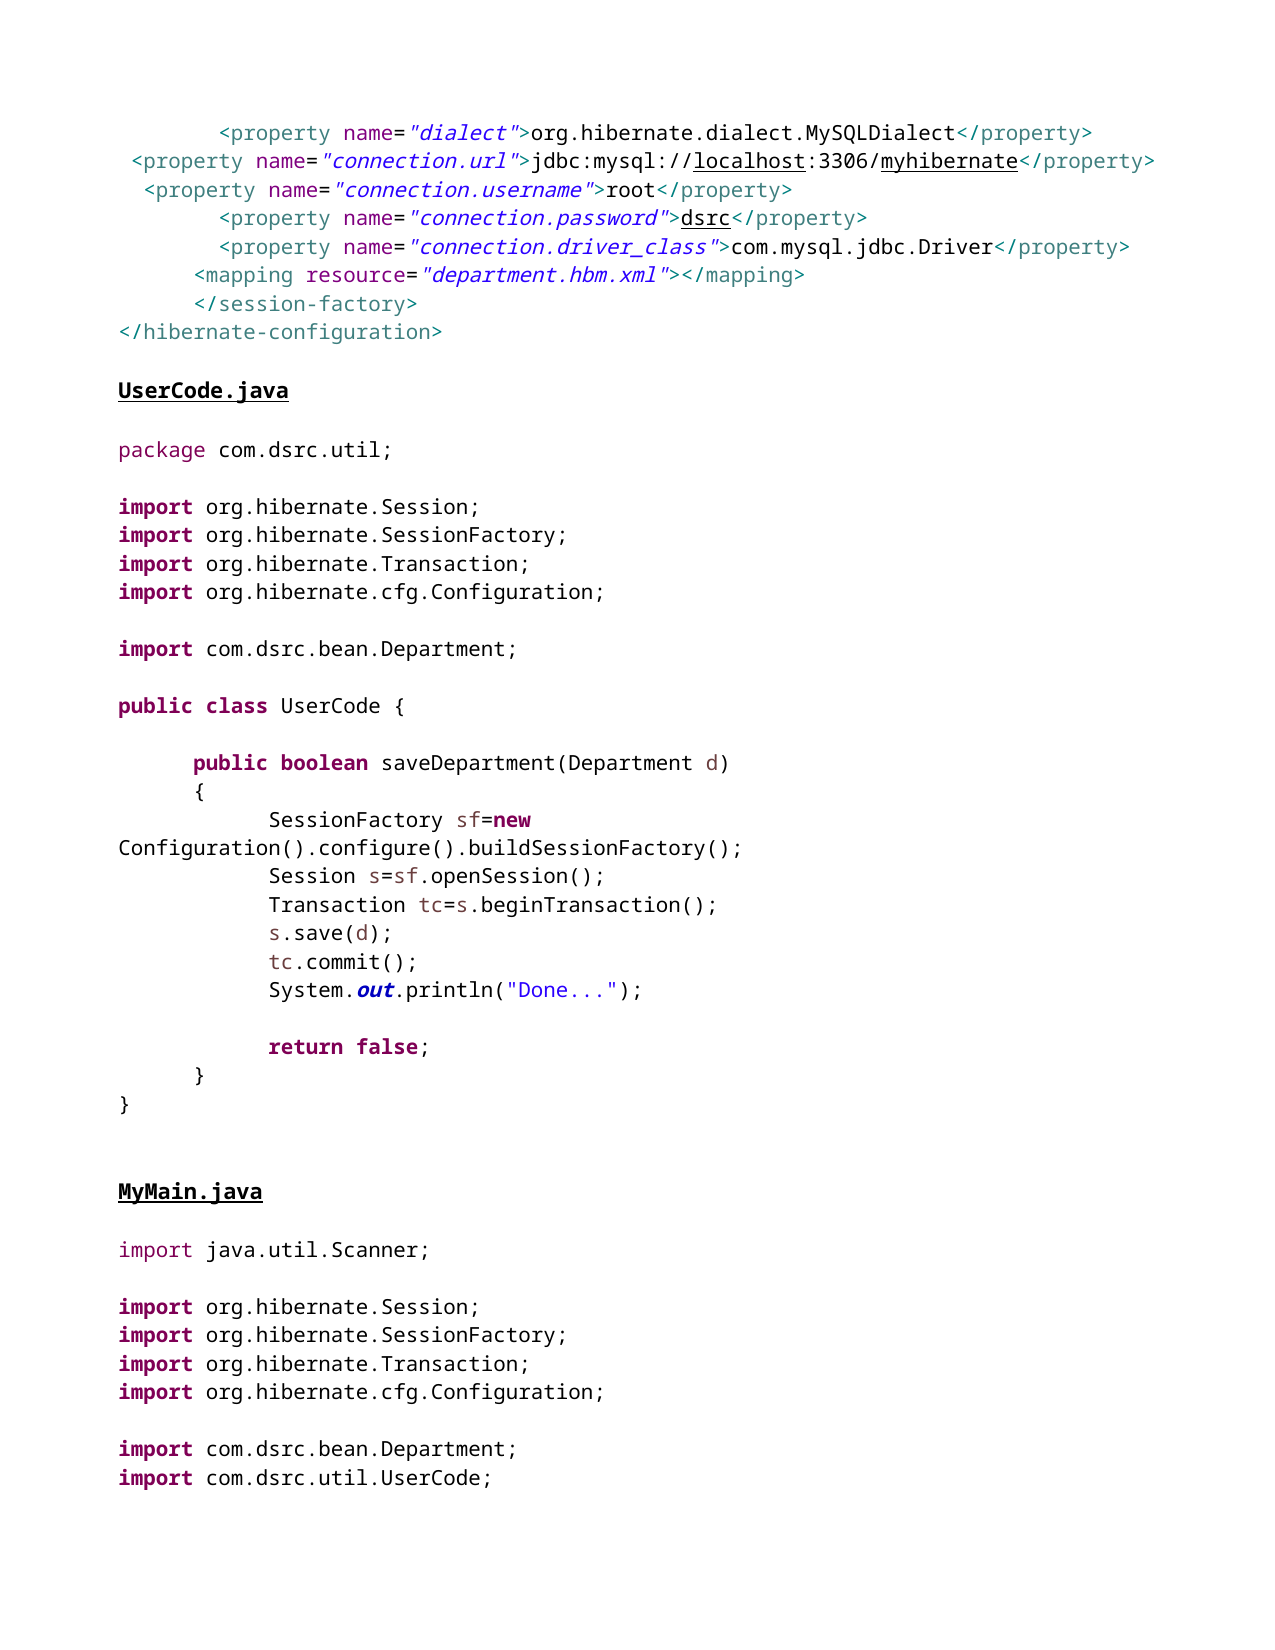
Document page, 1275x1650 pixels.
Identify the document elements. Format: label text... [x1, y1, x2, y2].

text import com.dsrc.bean.Department; [118, 1434, 1157, 1463]
text { [118, 776, 1157, 805]
text import org.hibernate.Session; [118, 1292, 1157, 1321]
text <property name="dialect">org.hibernate.dialect.MySQLDialect</property> [118, 118, 1157, 147]
text <mapping resource="department.hbm.xml"></mapping> [118, 260, 1157, 289]
text </hibernate-configuration> [118, 317, 1157, 346]
text Transaction tc=s.beginTransaction(); [118, 890, 1157, 918]
text tc.commit(); [118, 947, 1157, 975]
text SessionFactory sf=new Configuration().configure().buildSessionFactory(); [118, 805, 1157, 862]
text } [118, 1061, 1157, 1089]
text import org.hibernate.Session; [118, 492, 1157, 520]
text UserCode.java [118, 375, 1157, 405]
text <property name="connection.password">dsrc</property> [118, 203, 1157, 232]
text import org.hibernate.cfg.Configuration; [118, 1377, 1157, 1406]
text public boolean saveDepartment(Department d) [118, 748, 1157, 776]
text Session s=sf.openSession(); [118, 862, 1157, 890]
text <property name="connection.url">jdbc:mysql://localhost:3306/myhibernate</property> [118, 147, 1157, 175]
text public class UserCode { [118, 691, 1157, 719]
text import org.hibernate.Transaction; [118, 1349, 1157, 1377]
text import org.hibernate.Transaction; [118, 549, 1157, 577]
text s.save(d); [118, 918, 1157, 947]
text </session-factory> [118, 289, 1157, 317]
text <property name="connection.driver_class">com.mysql.jdbc.Driver</property> [118, 232, 1157, 260]
text MyMain.java [118, 1176, 1157, 1206]
text import com.dsrc.bean.Department; [118, 634, 1157, 662]
text import org.hibernate.SessionFactory; [118, 1321, 1157, 1349]
text package com.dsrc.util; [118, 435, 1157, 463]
text import java.util.Scanner; [118, 1235, 1157, 1264]
text System.out.println("Done..."); [118, 975, 1157, 1004]
text import com.dsrc.util.UserCode; [118, 1463, 1157, 1491]
text import org.hibernate.SessionFactory; [118, 520, 1157, 549]
text import org.hibernate.cfg.Configuration; [118, 577, 1157, 606]
text } [118, 1089, 1157, 1117]
text <property name="connection.username">root</property> [118, 175, 1157, 203]
text return false; [118, 1032, 1157, 1061]
